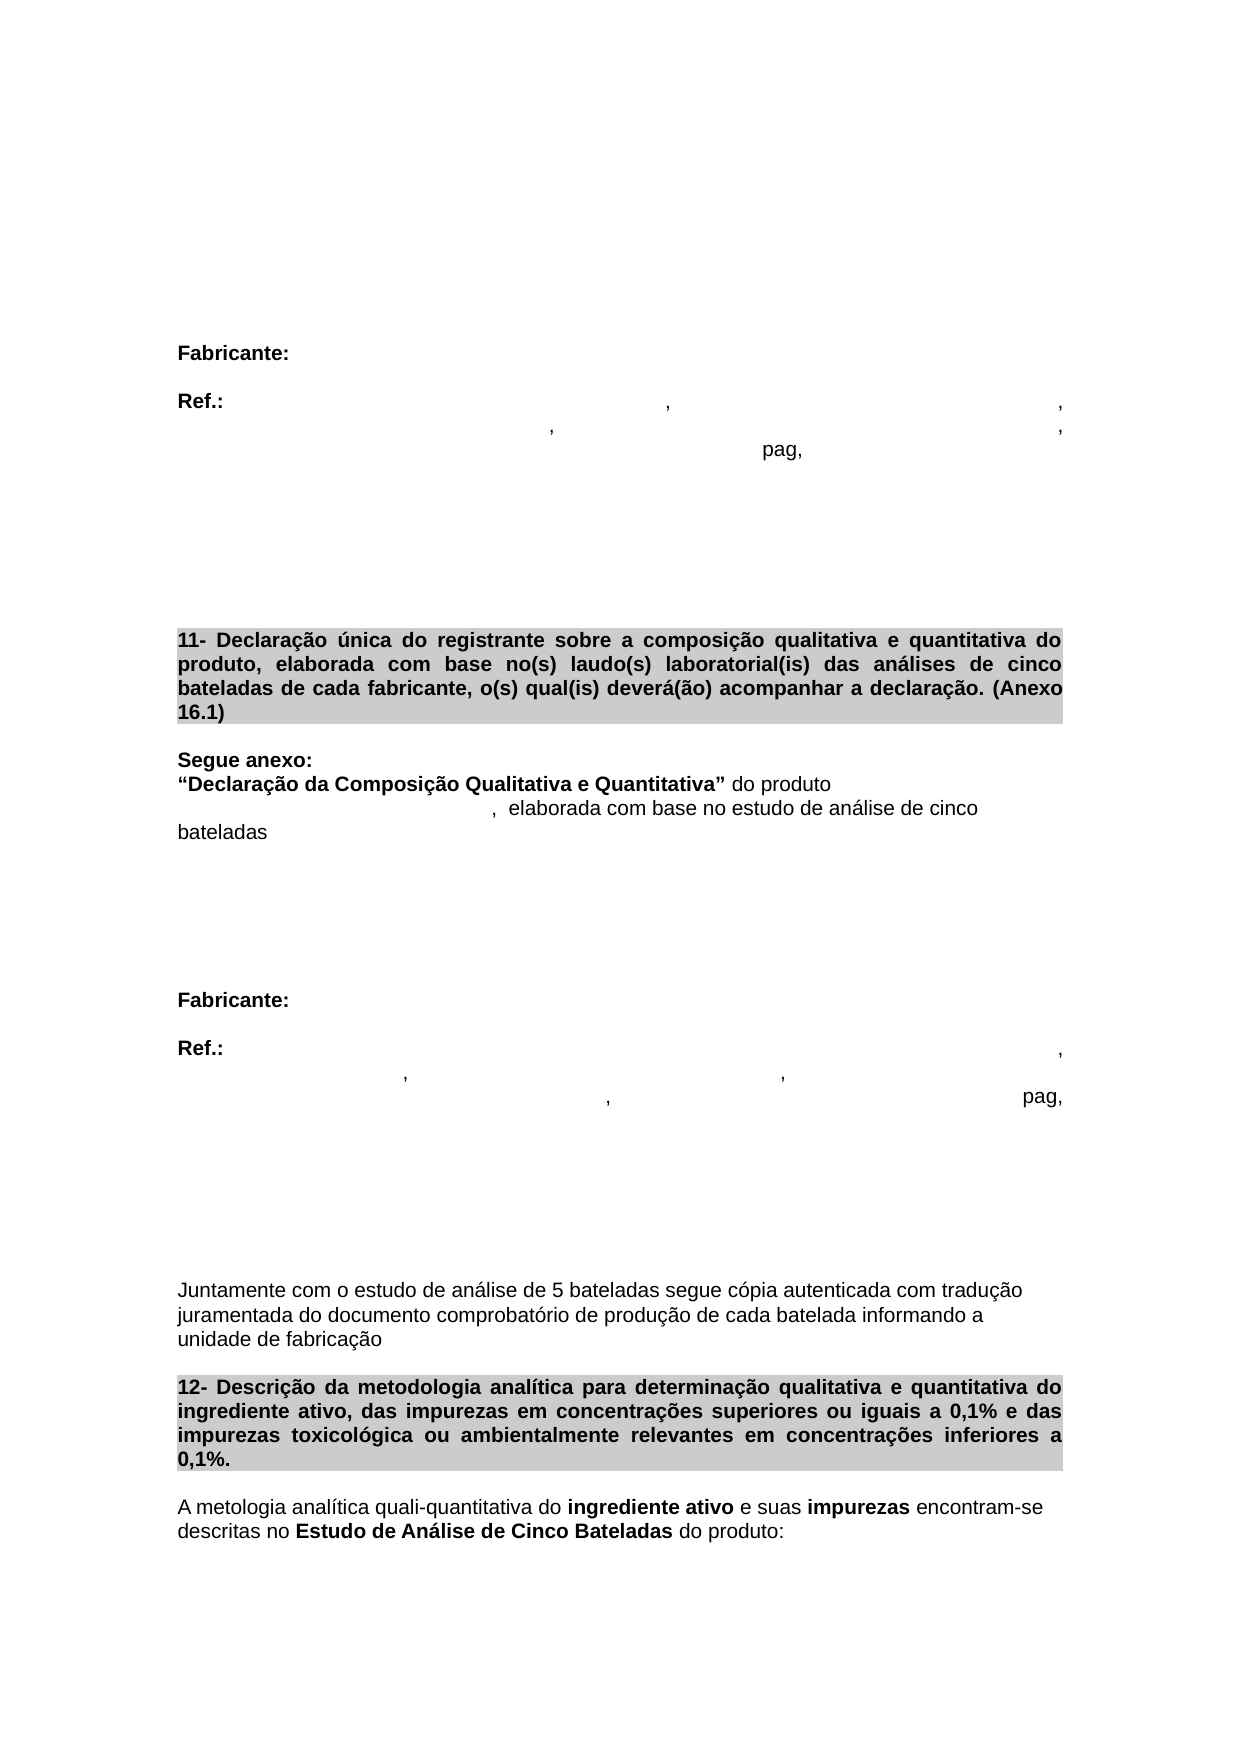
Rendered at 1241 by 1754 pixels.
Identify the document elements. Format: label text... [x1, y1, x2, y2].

text “Declaração da Composição Qualitativa e Quantitativa” do produto <o.technical_product_id.name>, elaborada com base no estudo de análise de cinco bateladas [177, 772, 1045, 844]
text Fabricante: <manufacturer.partner_id.name> [177, 341, 1063, 365]
list </if> [177, 508, 1063, 532]
text <if test="manufacturer.type =='manufacturer'"> [177, 245, 1063, 269]
text <if test="study.study_id.supplier_id.name == manufacturer.partner_id.name"> [177, 317, 1063, 341]
list </if> [177, 1227, 1063, 1251]
text <for each="manufacturer in o.partner_role_in_registry_ids"> [177, 868, 1045, 892]
text Segue anexo: [177, 748, 1045, 772]
text Ref.: <study.study_id.reference>, <study.study_id.name>,<study.study_id.laboratory_id.name>, <study.study_id.director_author_id.name>, <study.study_id.number_of_pages> pag, <if test="study.study_id.end_date"><formatLang(study.study_id.end_date, date=True)></if> [177, 1036, 1063, 1155]
text 11- Declaração única do registrante sobre a composição qualitativa e quantitativa do produto, elaborada com base no(s) laudo(s) laboratorial(is) das análises de cinco bateladas de cada fabricante, o(s) qual(is) deverá(ão) acompanhar a declaração. (Anexo 16.1) [177, 628, 1063, 724]
text <for each="study in filter_doc_presentations(o.study_presentation_ids, 'Five-Batches', 'approved')"> [177, 916, 1063, 964]
text <if test="study.study_id.supplier_id.name == manufacturer.partner_id.name"> [177, 964, 1063, 988]
text Juntamente com o estudo de análise de 5 bateladas segue cópia autenticada com tradução juramentada do documento comprobatório de produção de cada batelada informando a unidade de fabricação [177, 1275, 1045, 1351]
text <for each="study in filter_doc_presentations(o.study_presentation_ids, 'Five-Batches', 'approved')"> [177, 269, 1063, 317]
text </for> [177, 1203, 1063, 1227]
text Fabricante: <manufacturer.partner_id.name> [177, 988, 1063, 1012]
text <if test="manufacturer.type =='manufacturer'"> [177, 892, 1063, 916]
text </for> [177, 580, 1063, 604]
list </if> [177, 556, 1063, 580]
text A metologia analítica quali-quantitativa do ingrediente ativo e suas impurezas encontram-se descritas no Estudo de Análise de Cinco Bateladas do produto: [177, 1495, 1063, 1543]
text Ref.: <study.study_id.reference>, <study.study_id.name>, <study.study_id.laboratory_id.name>, <study.study_id.director_author_id.name>, <study.study_id.number_of_pages> pag, <if test="study.study_id.end_date"><formatLang(study.study_id.end_date, date=True)></if> [177, 389, 1063, 484]
text 12- Descrição da metodologia analítica para determinação qualitativa e quantitativa do ingrediente ativo, das impurezas em concentrações superiores ou iguais a 0,1% e das impurezas toxicológica ou ambientalmente relevantes em concentrações inferiores a 0,1%. [177, 1375, 1063, 1471]
list </if> [177, 1179, 1063, 1203]
text </for> [177, 532, 1063, 556]
text </for> [177, 1251, 1045, 1275]
